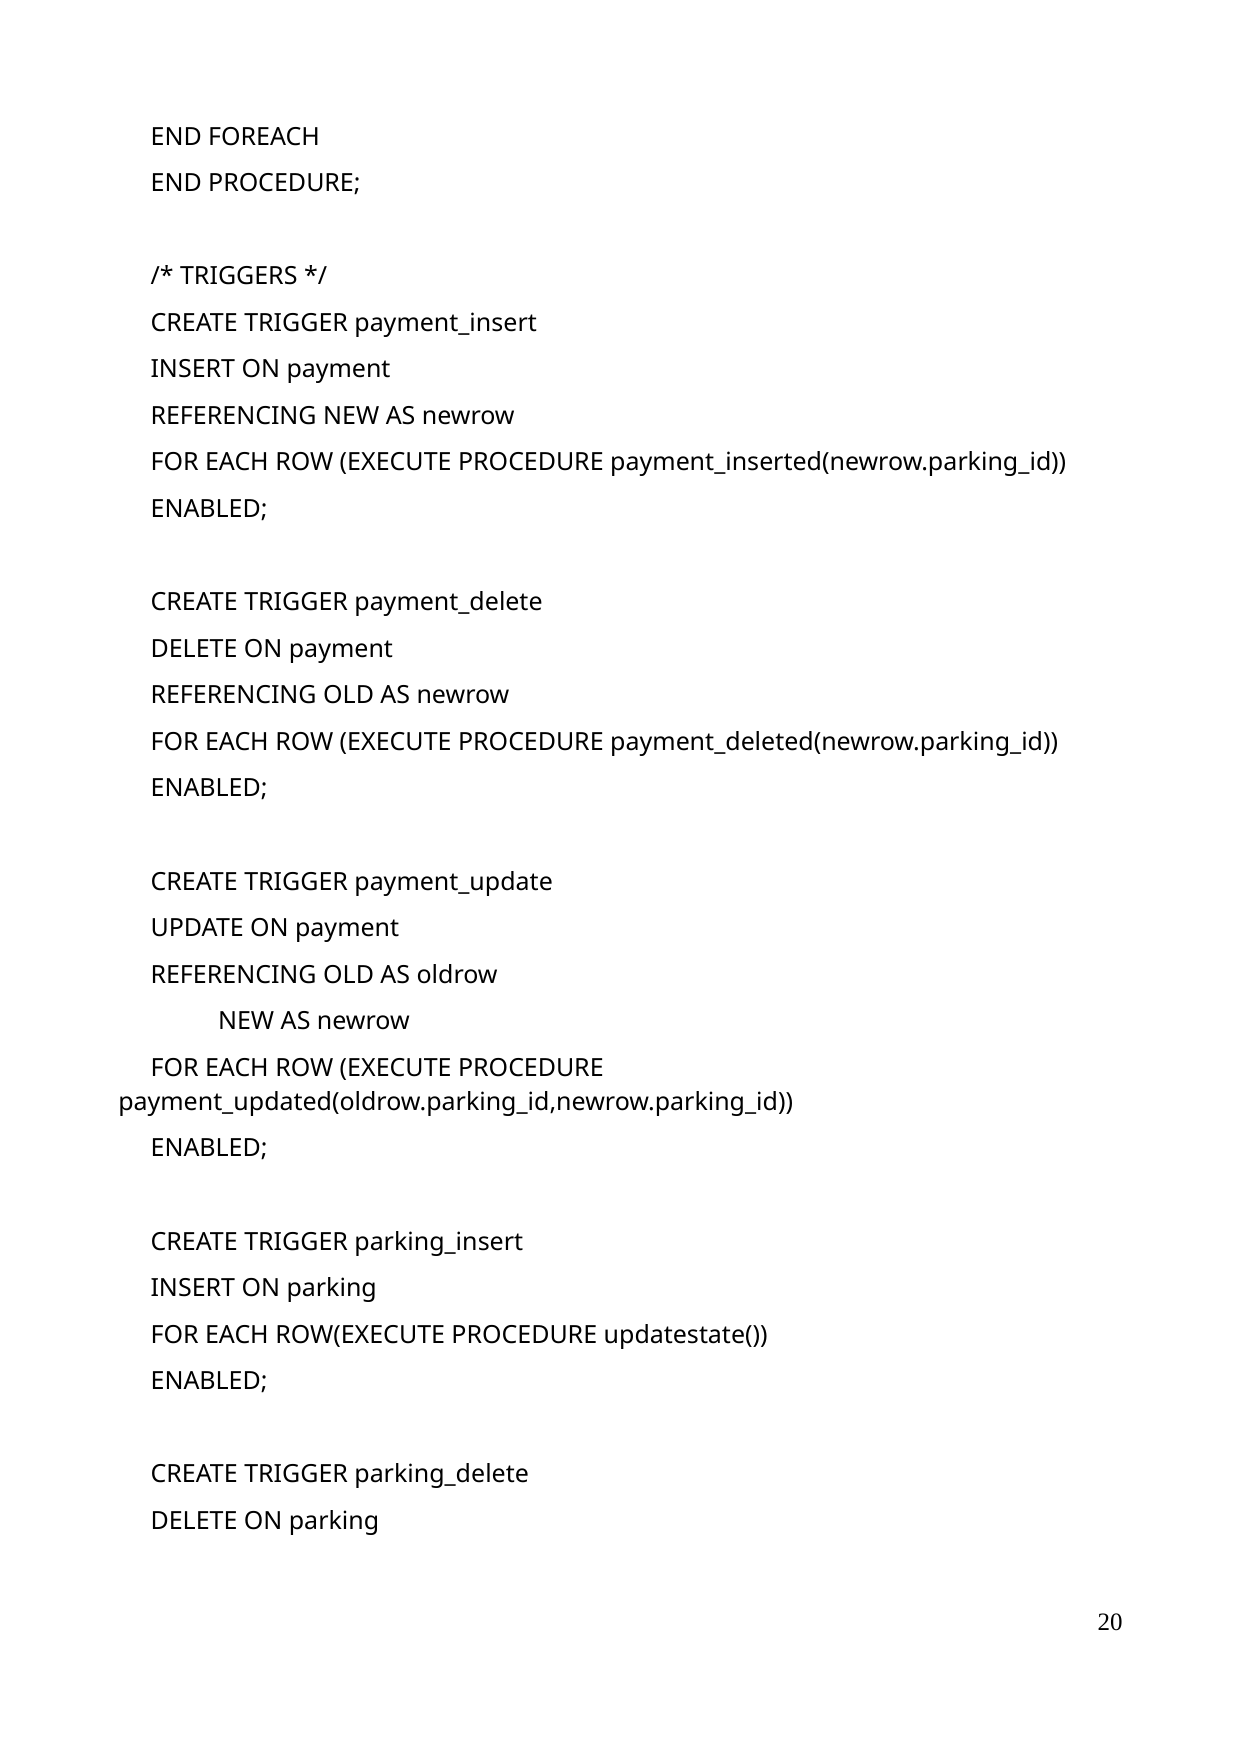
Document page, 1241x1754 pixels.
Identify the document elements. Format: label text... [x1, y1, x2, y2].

text INSERT ON parking [118, 1270, 1122, 1304]
text /* TRIGGERS */ [118, 258, 1122, 292]
text DELETE ON parking [118, 1502, 1122, 1537]
text CREATE TRIGGER parking_delete [118, 1456, 1122, 1490]
text CREATE TRIGGER payment_insert [118, 304, 1122, 338]
text ENABLED; [118, 770, 1122, 804]
text FOR EACH ROW (EXECUTE PROCEDURE payment_deleted(newrow.parking_id)) [118, 723, 1122, 757]
text FOR EACH ROW (EXECUTE PROCEDURE payment_inserted(newrow.parking_id)) [118, 444, 1122, 478]
text INSERT ON payment [118, 351, 1122, 385]
text DELETE ON payment [118, 630, 1122, 664]
text REFERENCING NEW AS newrow [118, 397, 1122, 432]
text CREATE TRIGGER payment_update [118, 863, 1122, 897]
text NEW AS newrow [118, 1003, 1122, 1037]
text CREATE TRIGGER payment_delete [118, 584, 1122, 618]
text END PROCEDURE; [118, 165, 1122, 199]
text REFERENCING OLD AS oldrow [118, 956, 1122, 990]
text ENABLED; [118, 1130, 1122, 1164]
text END FOREACH [118, 118, 1122, 152]
text ENABLED; [118, 1363, 1122, 1397]
text CREATE TRIGGER parking_insert [118, 1223, 1122, 1257]
text FOR EACH ROW(EXECUTE PROCEDURE updatestate()) [118, 1316, 1122, 1350]
text UPDATE ON payment [118, 910, 1122, 944]
text REFERENCING OLD AS newrow [118, 677, 1122, 711]
text FOR EACH ROW (EXECUTE PROCEDURE payment_updated(oldrow.parking_id,newrow.parking_id)) [118, 1049, 1122, 1117]
text ENABLED; [118, 491, 1122, 525]
